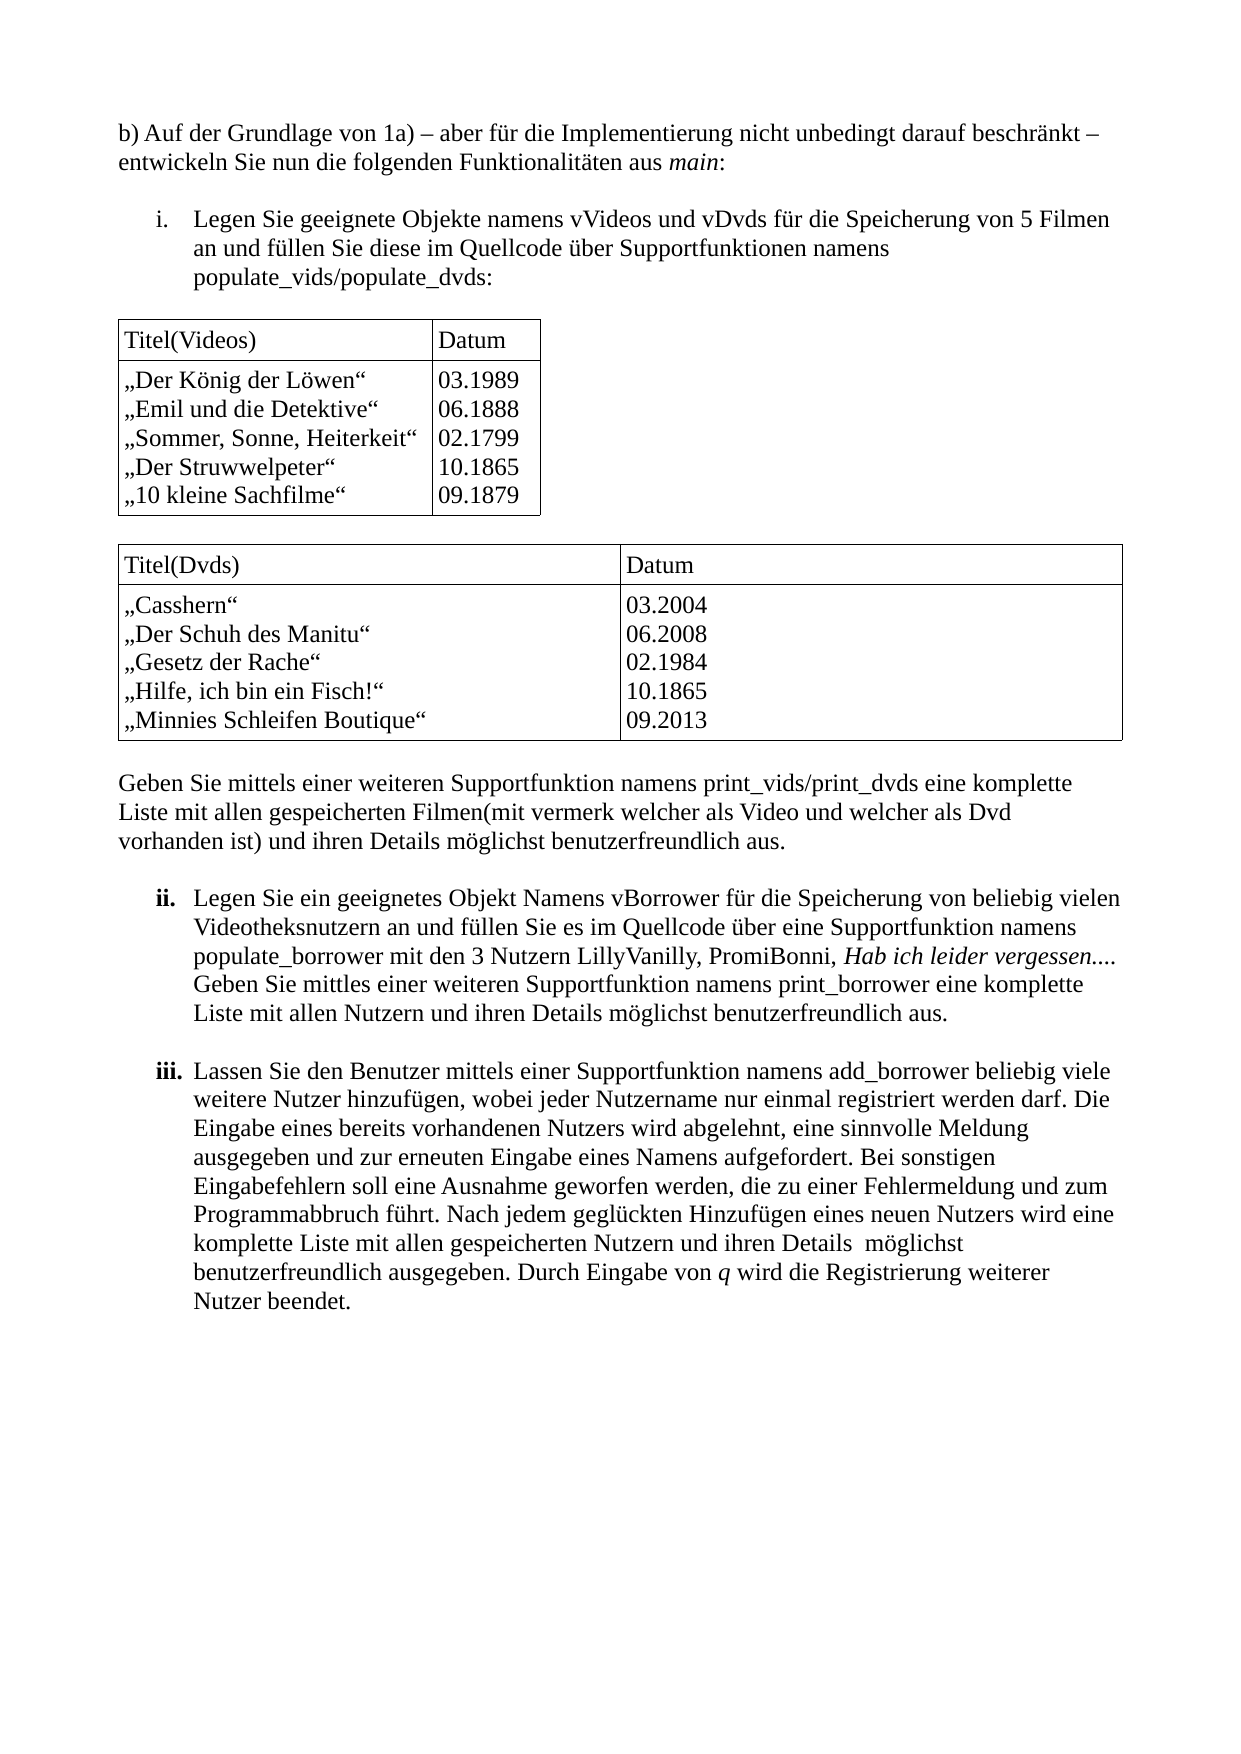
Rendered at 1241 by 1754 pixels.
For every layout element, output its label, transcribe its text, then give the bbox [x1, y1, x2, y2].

list Legen Sie ein geeignetes Objekt Namens vBorrower für die Speicherung von beliebig vielen Videotheksnutzern an und füllen Sie es im Quellcode über eine Supportfunktion namens populate_borrower mit den 3 Nutzern LillyVanilly, PromiBonni, Hab ich leider vergessen.... Geben Sie mittles einer weiteren Supportfunktion namens print_borrower eine komplette Liste mit allen Nutzern und ihren Details möglichst benutzerfreundlich aus. [156, 883, 1122, 1027]
table_header Datum [621, 545, 1122, 584]
table_header Titel(Dvds) [119, 545, 620, 584]
table_header Datum [433, 320, 540, 360]
table_cell 03.1989 06.1888 02.1799 10.1865 09.1879 [433, 361, 540, 515]
table_header Titel(Videos) [119, 320, 432, 360]
list Lassen Sie den Benutzer mittels einer Supportfunktion namens add_borrower beliebig viele weitere Nutzer hinzufügen, wobei jeder Nutzername nur einmal registriert werden darf. Die Eingabe eines bereits vorhandenen Nutzers wird abgelehnt, eine sinnvolle Meldung ausgegeben und zur erneuten Eingabe eines Namens aufgefordert. Bei sonstigen Eingabefehlern soll eine Ausnahme geworfen werden, die zu einer Fehlermeldung und zum Programmabbruch führt. Nach jedem geglückten Hinzufügen eines neuen Nutzers wird eine komplette Liste mit allen gespeicherten Nutzern und ihren Details möglichst benutzerfreundlich ausgegeben. Durch Eingabe von q wird die Registrierung weiterer Nutzer beendet. [156, 1056, 1122, 1314]
text Geben Sie mittels einer weiteren Supportfunktion namens print_vids/print_dvds eine komplette Liste mit allen gespeicherten Filmen(mit vermerk welcher als Video und welcher als Dvd vorhanden ist) und ihren Details möglichst benutzerfreundlich aus. [118, 768, 1122, 854]
text b) Auf der Grundlage von 1a) – aber für die Implementierung nicht unbedingt darauf beschränkt – entwickeln Sie nun die folgenden Funktionalitäten aus main: [118, 118, 1122, 176]
list Legen Sie geeignete Objekte namens vVideos und vDvds für die Speicherung von 5 Filmen an und füllen Sie diese im Quellcode über Supportfunktionen namens populate_vids/populate_dvds: [156, 204, 1122, 291]
table_cell „Casshern“ „Der Schuh des Manitu“ „Gesetz der Rache“ „Hilfe, ich bin ein Fisch!“ „Minnies Schleifen Boutique“ [119, 585, 620, 739]
table_cell 03.2004 06.2008 02.1984 10.1865 09.2013 [621, 585, 1122, 739]
table_cell „Der König der Löwen“ „Emil und die Detektive“ „Sommer, Sonne, Heiterkeit“ „Der Struwwelpeter“ „10 kleine Sachfilme“ [119, 361, 432, 515]
